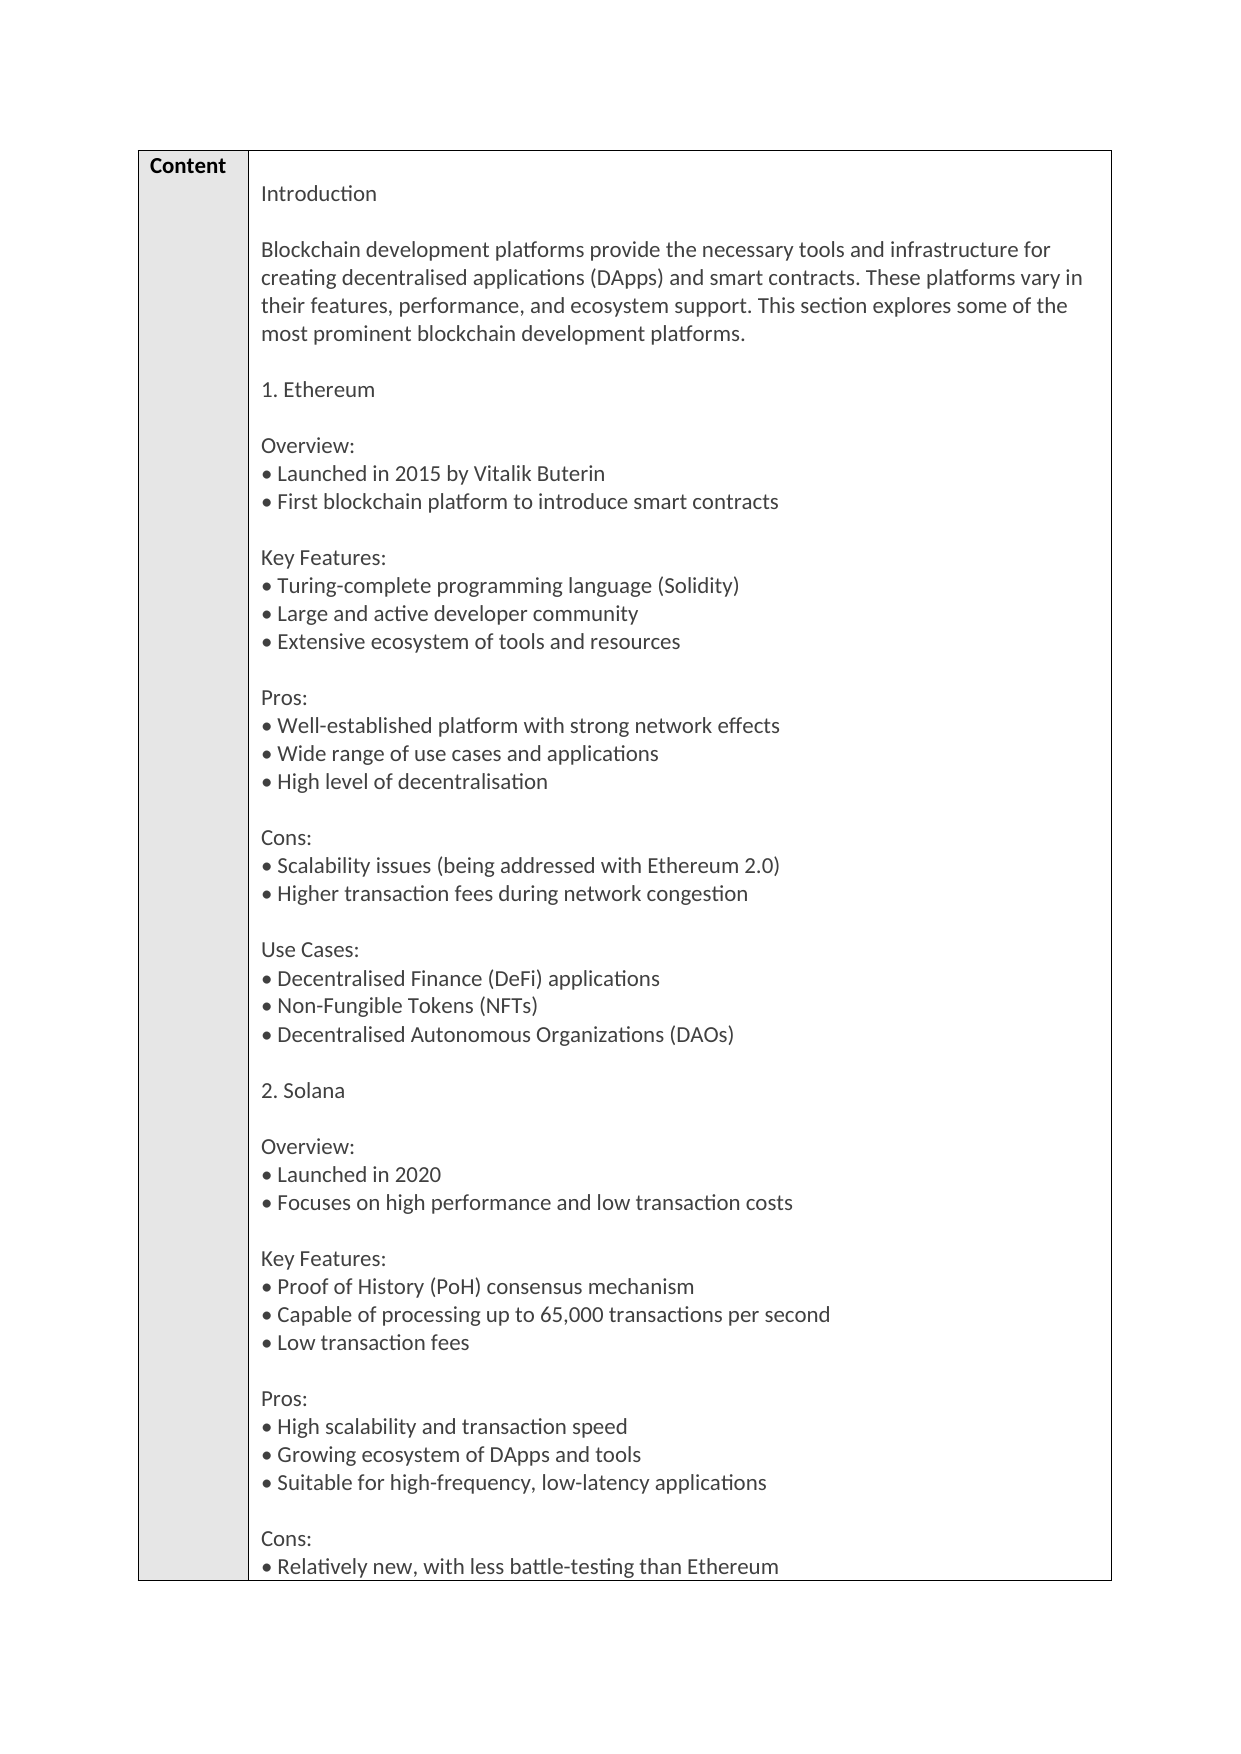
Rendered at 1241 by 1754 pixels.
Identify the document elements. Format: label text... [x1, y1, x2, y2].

table_cell Introduction Blockchain development platforms provide the necessary tools and infrastructure for creating decentralised applications (DApps) and smart contracts. These platforms vary in their features, performance, and ecosystem support. This section explores some of the most prominent blockchain development platforms. 1. Ethereum Overview: • Launched in 2015 by Vitalik Buterin • First blockchain platform to introduce smart contracts Key Features: • Turing-complete programming language (Solidity) • Large and active developer community • Extensive ecosystem of tools and resources Pros: • Well-established platform with strong network effects • Wide range of use cases and applications • High level of decentralisation Cons: • Scalability issues (being addressed with Ethereum 2.0) • Higher transaction fees during network congestion Use Cases: • Decentralised Finance (DeFi) applications • Non-Fungible Tokens (NFTs) • Decentralised Autonomous Organizations (DAOs) 2. Solana Overview: • Launched in 2020 • Focuses on high performance and low transaction costs Key Features: • Proof of History (PoH) consensus mechanism • Capable of processing up to 65,000 transactions per second • Low transaction fees Pros: • High scalability and transaction speed • Growing ecosystem of DApps and tools • Suitable for high-frequency, low-latency applications Cons: • Relatively new, with less battle-testing than Ethereum [249, 151, 1111, 1580]
table_cell Content [139, 151, 248, 1580]
